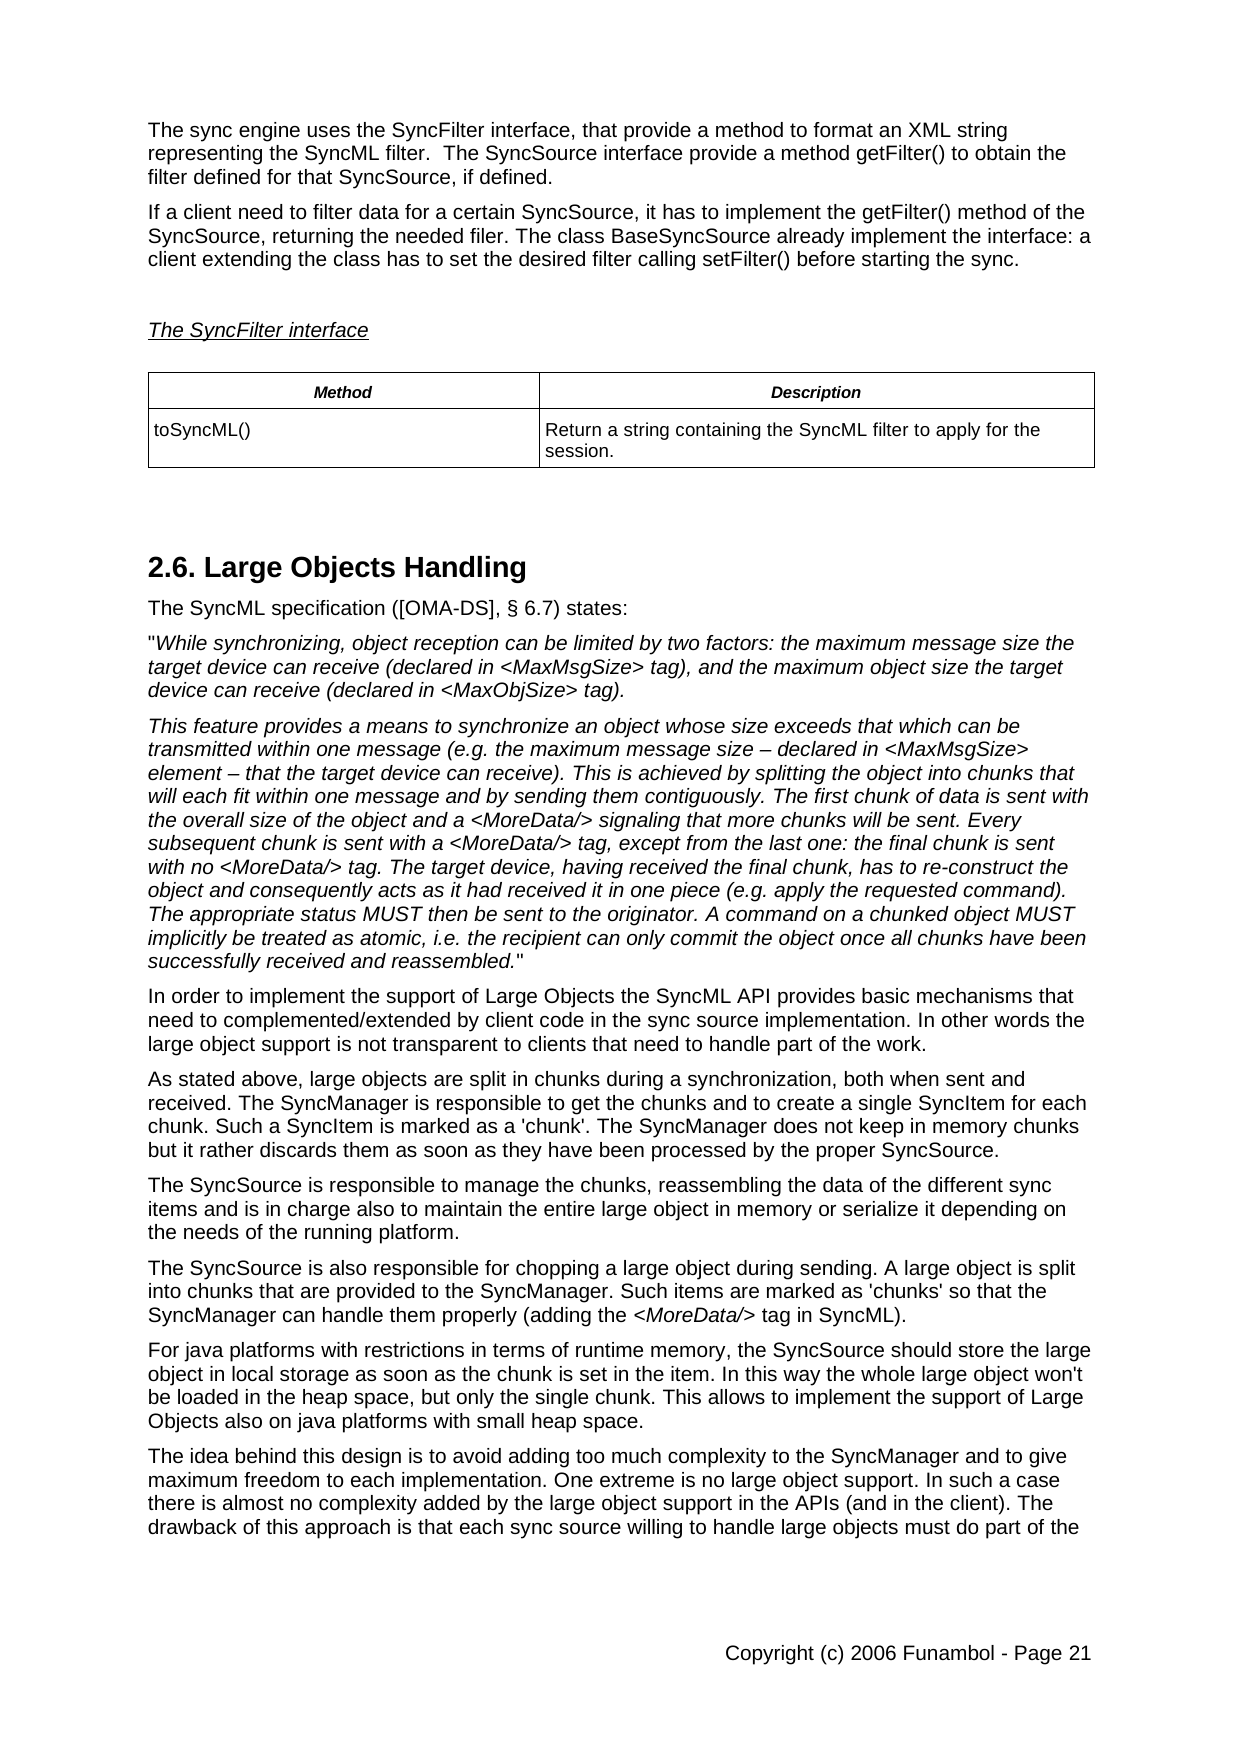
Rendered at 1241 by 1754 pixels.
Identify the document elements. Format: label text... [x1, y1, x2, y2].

text "While synchronizing, object reception can be limited by two factors: the maximum message size the target device can receive (declared in <MaxMsgSize> tag), and the maximum object size the target device can receive (declared in <MaxObjSize> tag). [148, 632, 1093, 702]
text This feature provides a means to synchronize an object whose size exceeds that which can be transmitted within one message (e.g. the maximum message size – declared in <MaxMsgSize> element – that the target device can receive). This is achieved by splitting the object into chunks that will each fit within one message and by sending them contiguously. The first chunk of data is sent with the overall size of the object and a <MoreData/> signaling that more chunks will be sent. Every subsequent chunk is sent with a <MoreData/> tag, except from the last one: the final chunk is sent with no <MoreData/> tag. The target device, having received the final chunk, has to re-construct the object and consequently acts as it had received it in one piece (e.g. apply the requested command). The appropriate status MUST then be sent to the originator. A command on a chunked object MUST implicitly be treated as atomic, i.e. the recipient can only commit the object once all chunks have been successfully received and reassembled." [148, 714, 1093, 973]
text For java platforms with restrictions in terms of runtime memory, the SyncSource should store the large object in local storage as soon as the chunk is set in the item. In this way the whole large object won't be loaded in the heap space, but only the single chunk. This allows to implement the support of Large Objects also on java platforms with small heap space. [148, 1338, 1093, 1433]
table_cell Return a string containing the SyncML filter to apply for the session. [540, 409, 1094, 467]
text The SyncSource is also responsible for chopping a large object during sending. A large object is split into chunks that are provided to the SyncManager. Such items are marked as 'chunks' so that the SyncManager can handle them properly (adding the <MoreData/> tag in SyncML). [148, 1256, 1093, 1327]
text The SyncFilter interface [148, 318, 1093, 342]
text The idea behind this design is to avoid adding too much complexity to the SyncManager and to give maximum freedom to each implementation. One extreme is no large object support. In such a case there is almost no complexity added by the large object support in the APIs (and in the client). The drawback of this approach is that each sync source willing to handle large objects must do part of the [148, 1444, 1093, 1539]
text The SyncSource is responsible to manage the chunks, reassembling the data of the different sync items and is in charge also to maintain the entire large object in memory or serialize it depending on the needs of the running platform. [148, 1173, 1093, 1244]
text The sync engine uses the SyncFilter interface, that provide a method to format an XML string representing the SyncML filter. The SyncSource interface provide a method getFilter() to obtain the filter defined for that SyncSource, if defined. [148, 118, 1093, 189]
text If a client need to filter data for a certain SyncSource, it has to implement the getFilter() method of the SyncSource, returning the needed filer. The class BaseSyncSource already implement the interface: a client extending the class has to set the desired filter calling setFilter() before starting the sync. [148, 201, 1093, 271]
text As stated above, large objects are split in chunks during a synchronization, both when sent and received. The SyncManager is responsible to get the chunks and to create a single SyncItem for each chunk. Such a SyncItem is marked as a 'chunk'. The SyncManager does not keep in memory chunks but it rather discards them as soon as they have been processed by the proper SyncSource. [148, 1067, 1093, 1162]
text The SyncML specification ([OMA-DS], § 6.7) states: [148, 596, 1093, 620]
table_cell toSyncML() [149, 409, 539, 467]
table_header Method [149, 373, 539, 408]
text In order to implement the support of Large Objects the SyncML API provides basic mechanisms that need to complemented/extended by client code in the sync source implementation. In other words the large object support is not transparent to clients that need to handle part of the work. [148, 985, 1093, 1056]
subtitle Large Objects Handling [148, 551, 1093, 584]
table_header Description [540, 373, 1094, 408]
